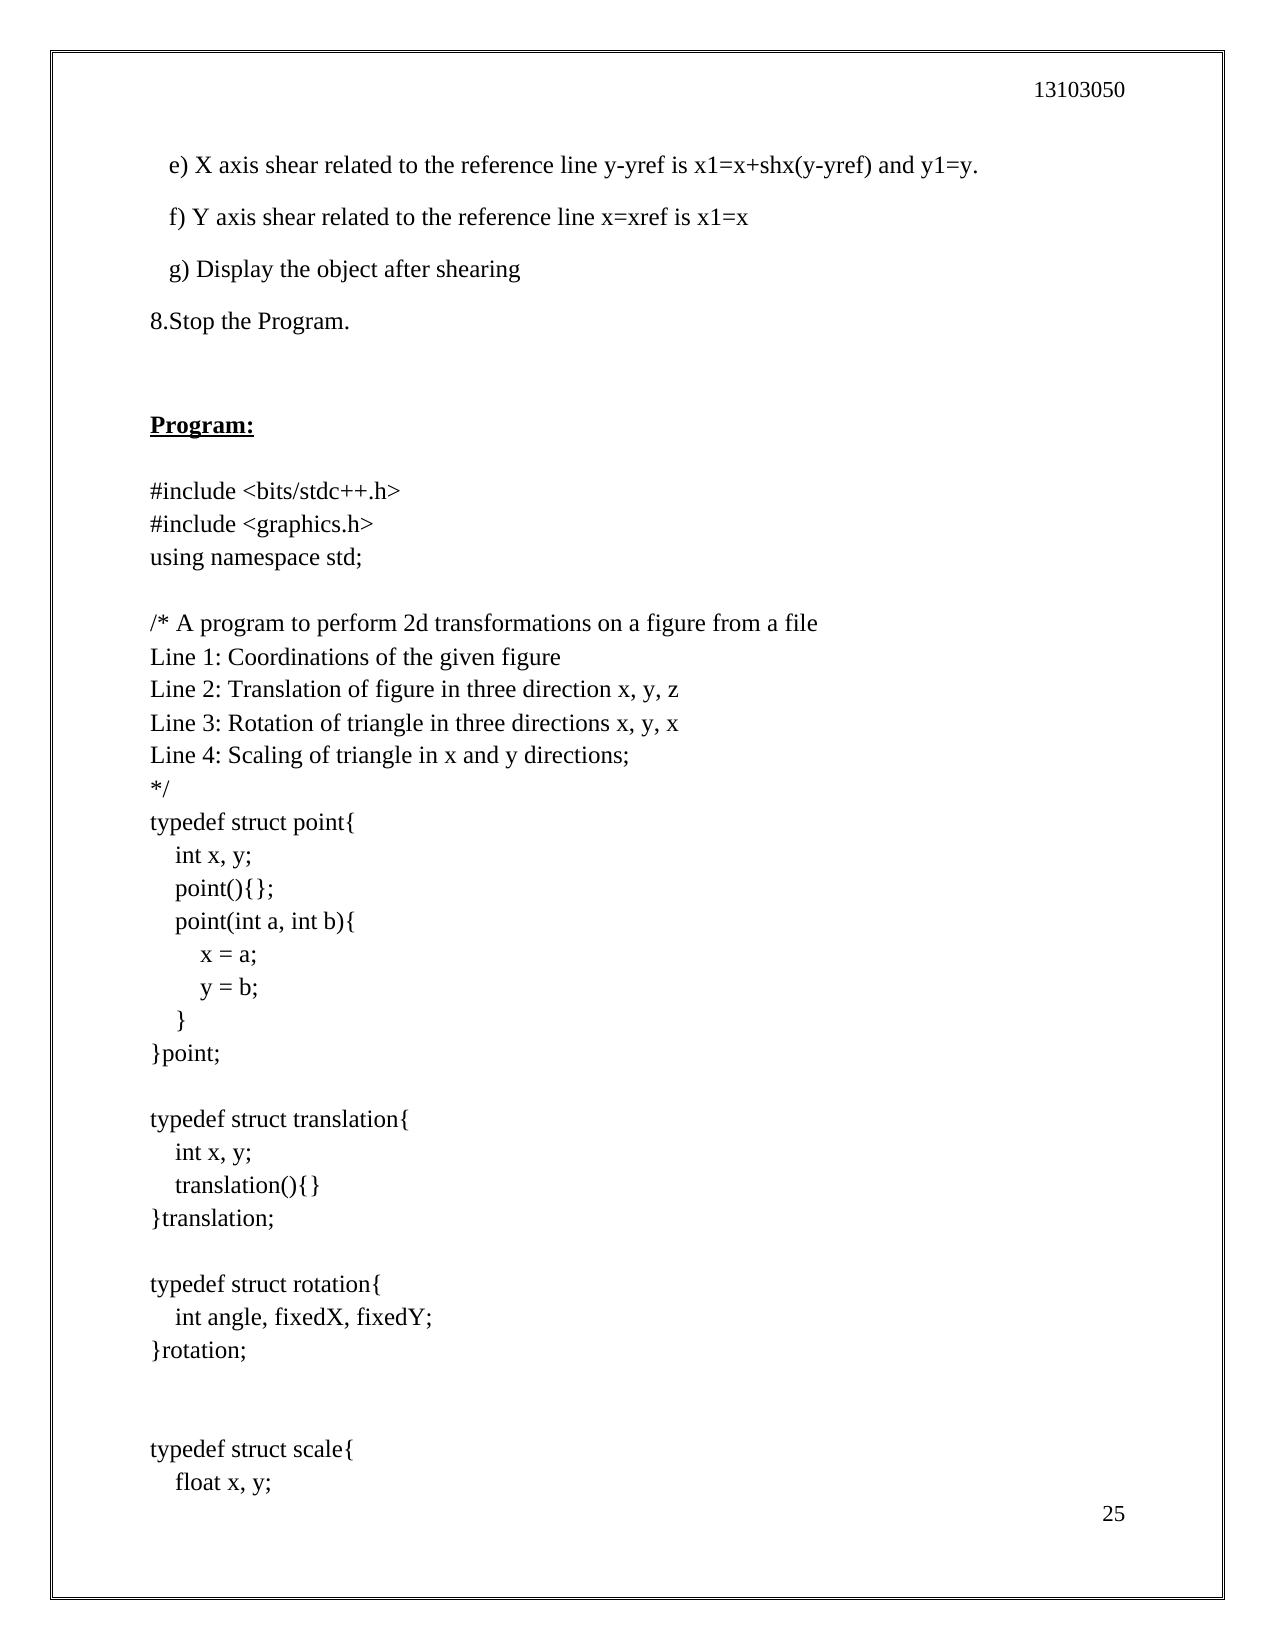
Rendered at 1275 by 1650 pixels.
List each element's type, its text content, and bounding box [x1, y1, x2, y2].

text x = a; [150, 939, 1125, 967]
text }rotation; [150, 1335, 1125, 1364]
text int x, y; [150, 1137, 1125, 1166]
text point(){}; [150, 873, 1125, 901]
text typedef struct scale{ [150, 1434, 1125, 1463]
text typedef struct rotation{ [150, 1269, 1125, 1298]
text g) Display the object after shearing [150, 254, 1125, 283]
text } [150, 1005, 1125, 1033]
text Program: [150, 410, 1125, 439]
text */ [150, 774, 1125, 802]
text f) Y axis shear related to the reference line x=xref is x1=x [150, 202, 1125, 231]
text Line 2: Translation of figure in three direction x, y, z [150, 674, 1125, 703]
text int x, y; [150, 840, 1125, 868]
text #include <bits/stdc++.h> [150, 476, 1125, 505]
text e) X axis shear related to the reference line y-yref is x1=x+shx(y-yref) and y1=y. [150, 150, 1125, 179]
text /* A program to perform 2d transformations on a figure from a file [150, 608, 1125, 637]
text Line 4: Scaling of triangle in x and y directions; [150, 741, 1125, 769]
text typedef struct translation{ [150, 1104, 1125, 1133]
text y = b; [150, 972, 1125, 1001]
text Line 1: Coordinations of the given figure [150, 642, 1125, 670]
text typedef struct point{ [150, 807, 1125, 835]
text point(int a, int b){ [150, 906, 1125, 934]
text int angle, fixedX, fixedY; [150, 1302, 1125, 1331]
text }point; [150, 1038, 1125, 1067]
text }translation; [150, 1203, 1125, 1232]
text #include <graphics.h> [150, 509, 1125, 538]
text using namespace std; [150, 542, 1125, 571]
text Line 3: Rotation of triangle in three directions x, y, x [150, 708, 1125, 736]
text translation(){} [150, 1170, 1125, 1199]
text float x, y; [150, 1467, 1125, 1496]
text 8.Stop the Program. [150, 306, 1125, 335]
